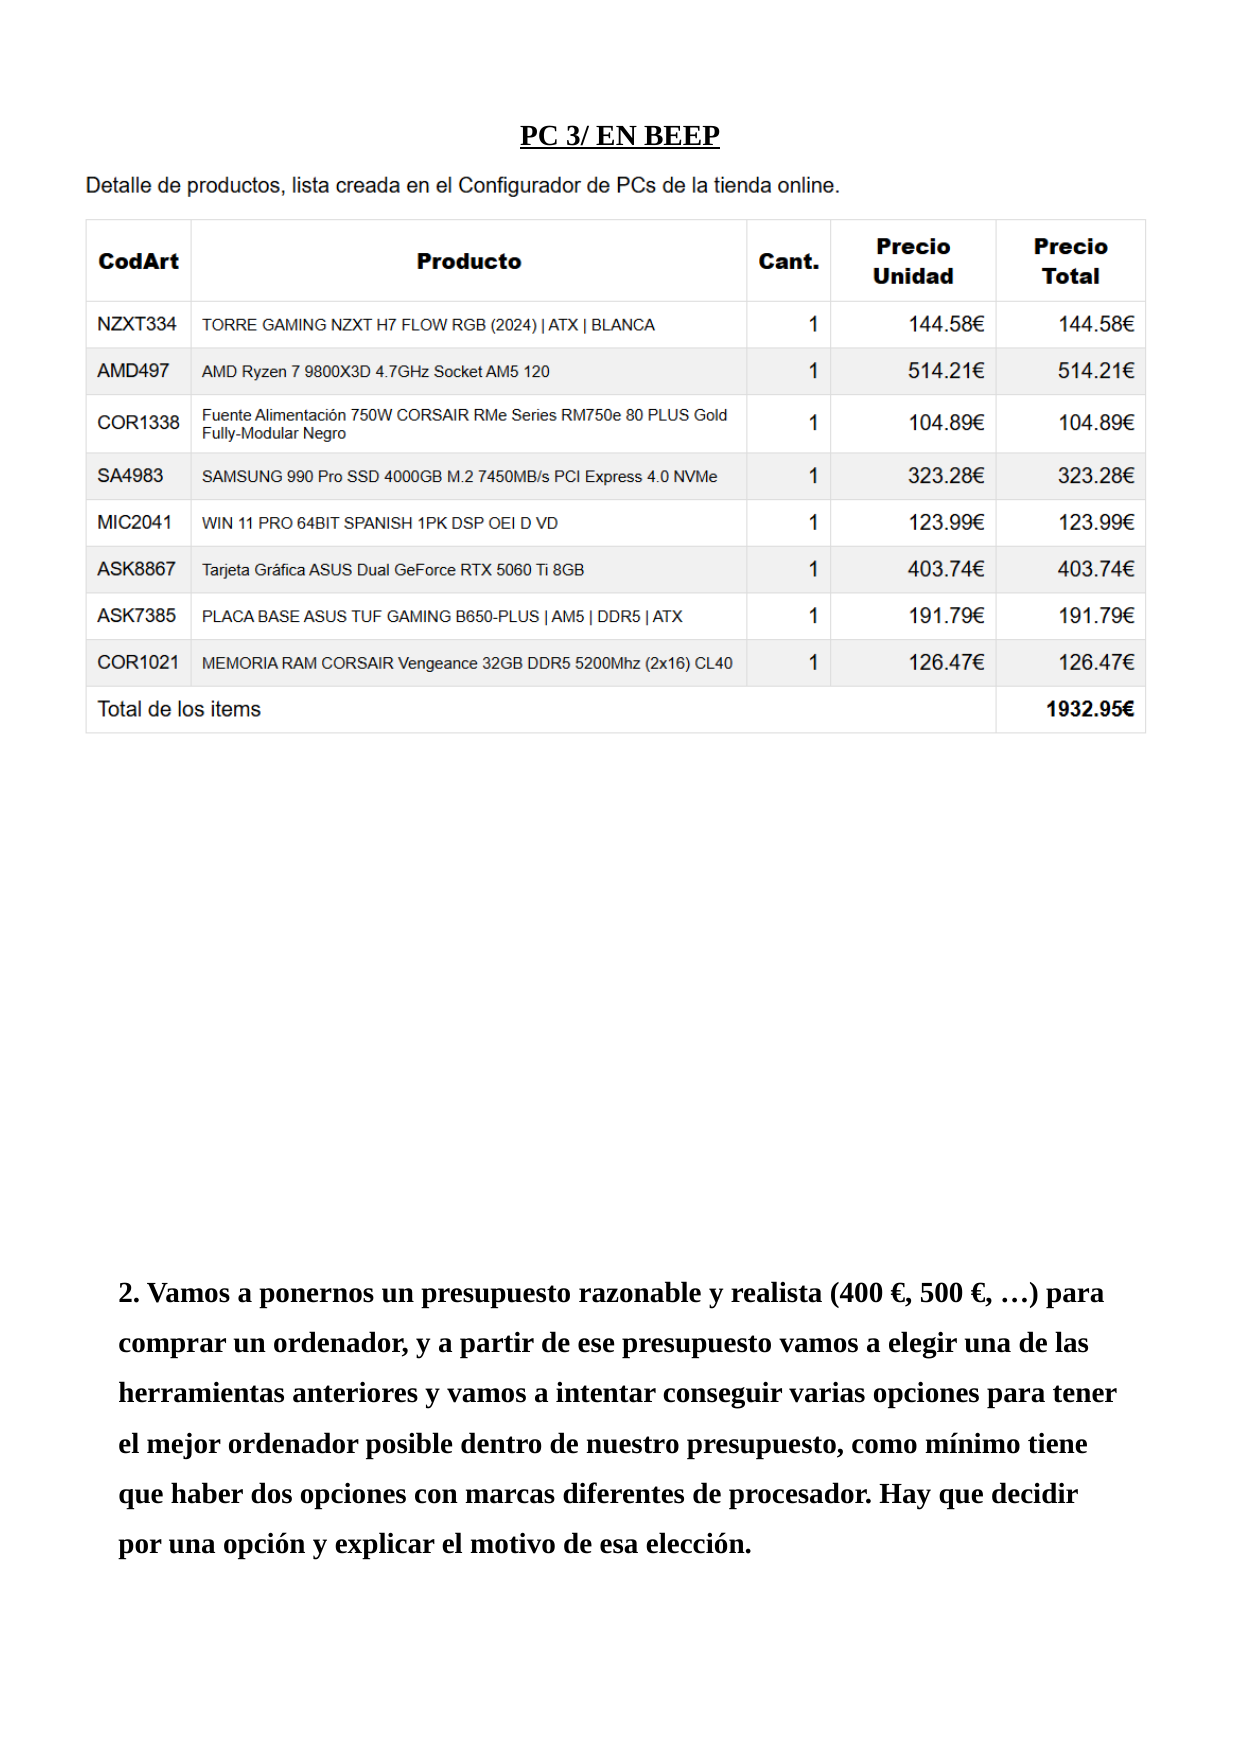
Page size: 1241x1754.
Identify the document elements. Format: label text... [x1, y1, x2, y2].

subtitle PC 3/ EN BEEP [118, 118, 1122, 152]
subtitle 2. Vamos a ponernos un presupuesto razonable y realista (400 €, 500 €, …) para comprar un ordenador, y a partir de ese presupuesto vamos a elegir una de las herramientas anteriores y vamos a intentar conseguir varias opciones para tener el mejor ordenador posible dentro de nuestro presupuesto, como mínimo tiene que haber dos opciones con marcas diferentes de procesador. Hay que decidir por una opción y explicar el motivo de esa elección. [118, 1275, 1122, 1560]
picture [75, 164, 1178, 743]
